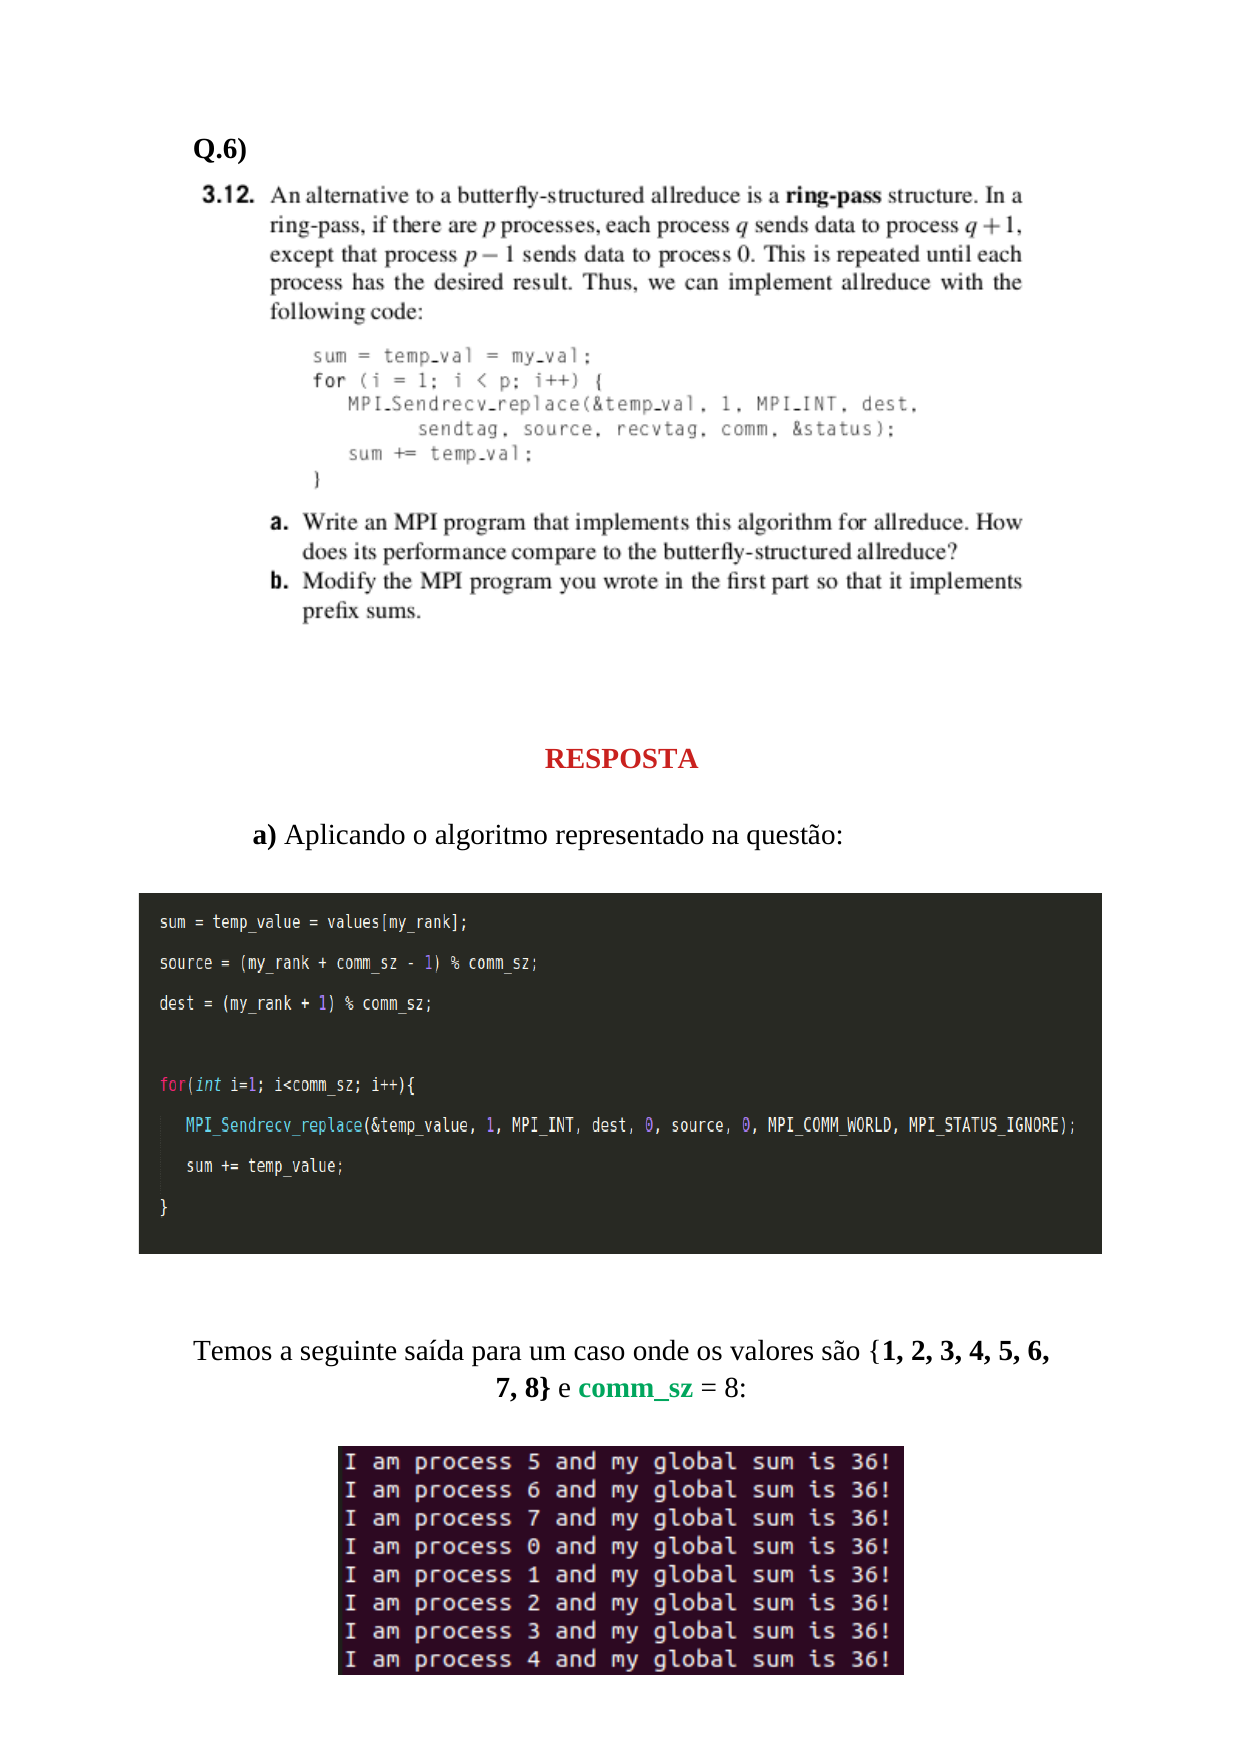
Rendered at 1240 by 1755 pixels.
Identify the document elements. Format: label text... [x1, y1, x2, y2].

text Q.6) [193, 131, 1049, 164]
text Temos a seguinte saída para um caso onde os valores são {1, 2, 3, 4, 5, 6, 7, 8} e comm_sz = 8: [193, 1333, 1049, 1404]
subtitle RESPOSTA [179, 741, 1063, 774]
picture [138, 893, 1102, 1254]
text a) Aplicando o algoritmo representado na questão: [177, 817, 1063, 851]
picture [338, 1446, 904, 1675]
picture [179, 169, 1066, 657]
